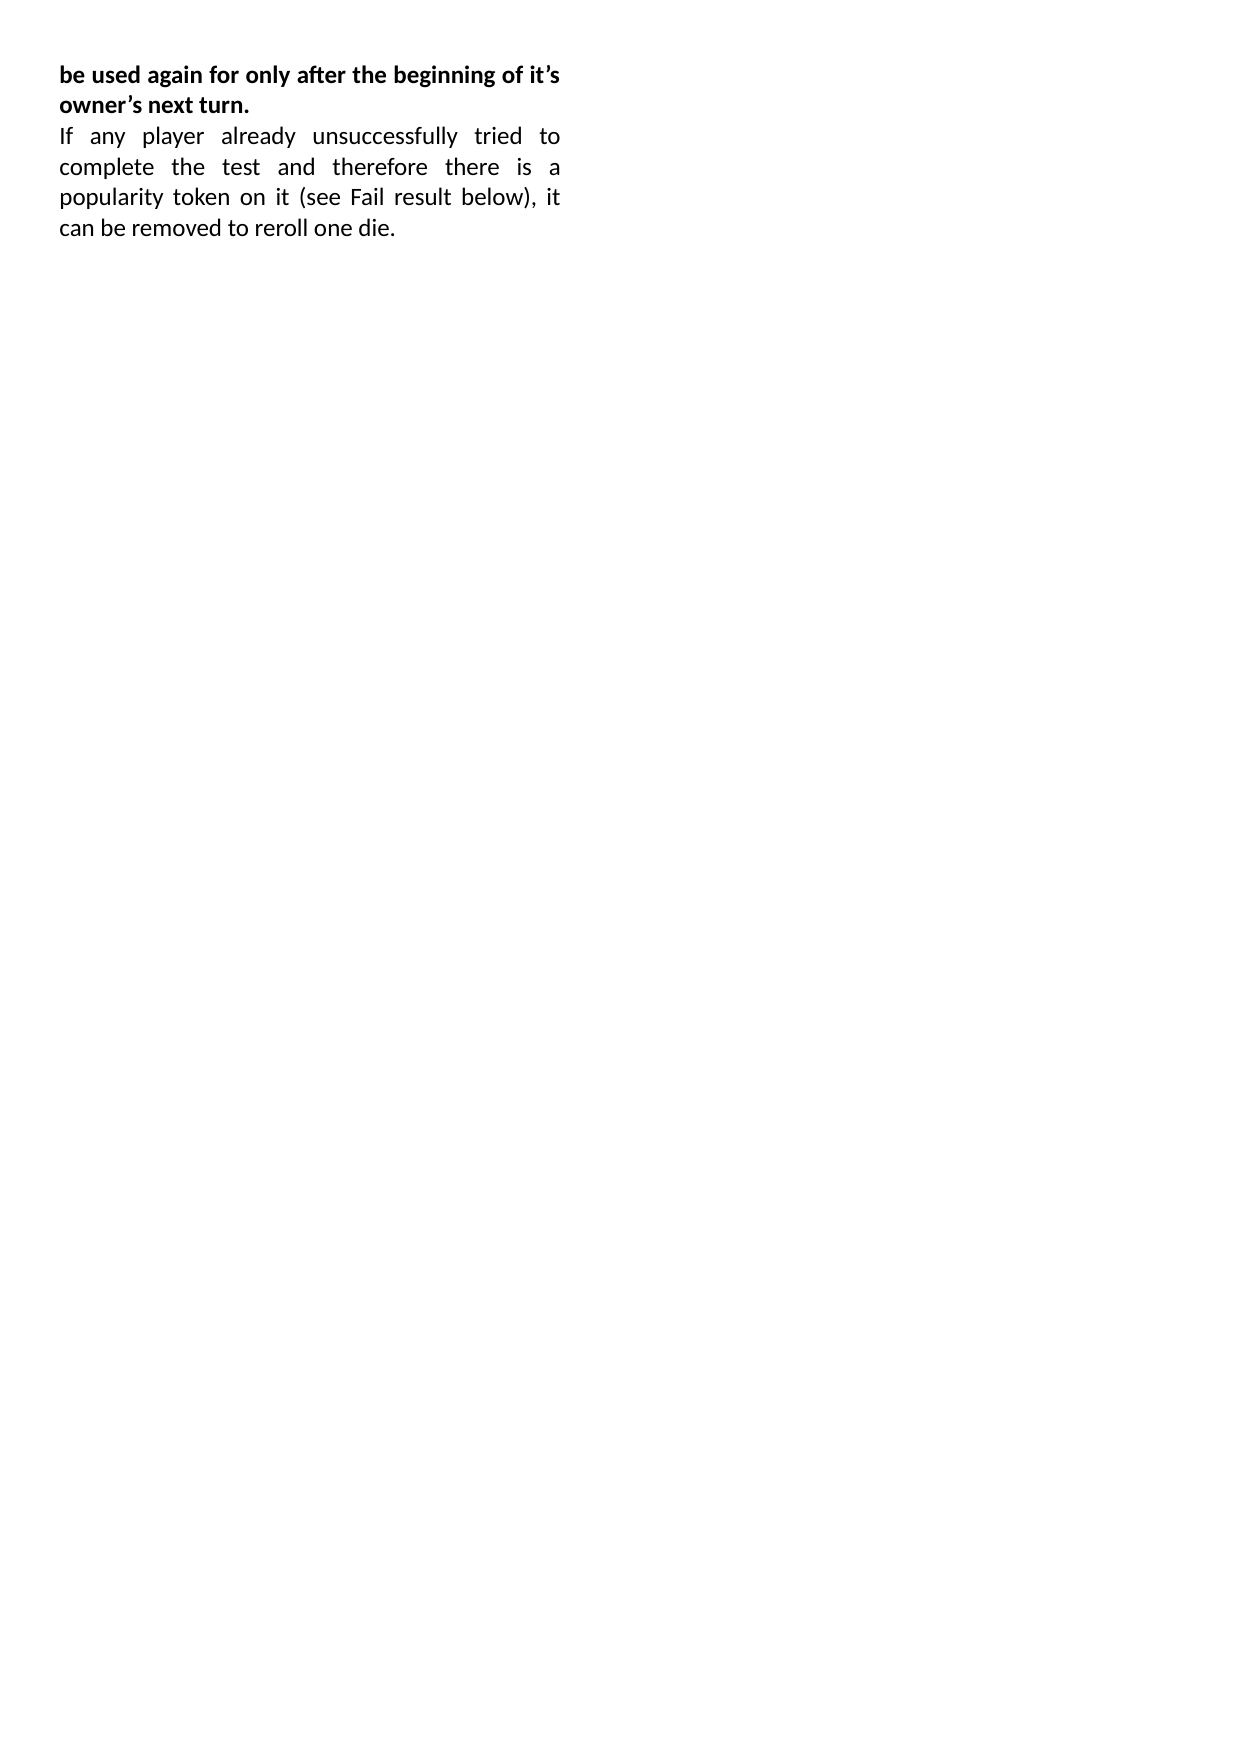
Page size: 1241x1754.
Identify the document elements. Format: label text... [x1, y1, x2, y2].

text be used again for only after the beginning of it’s owner’s next turn. [59, 59, 561, 120]
text If any player already unsuccessfully tried to complete the test and therefore there is a popularity token on it (see Fail result below), it can be removed to reroll one die. [59, 120, 561, 242]
